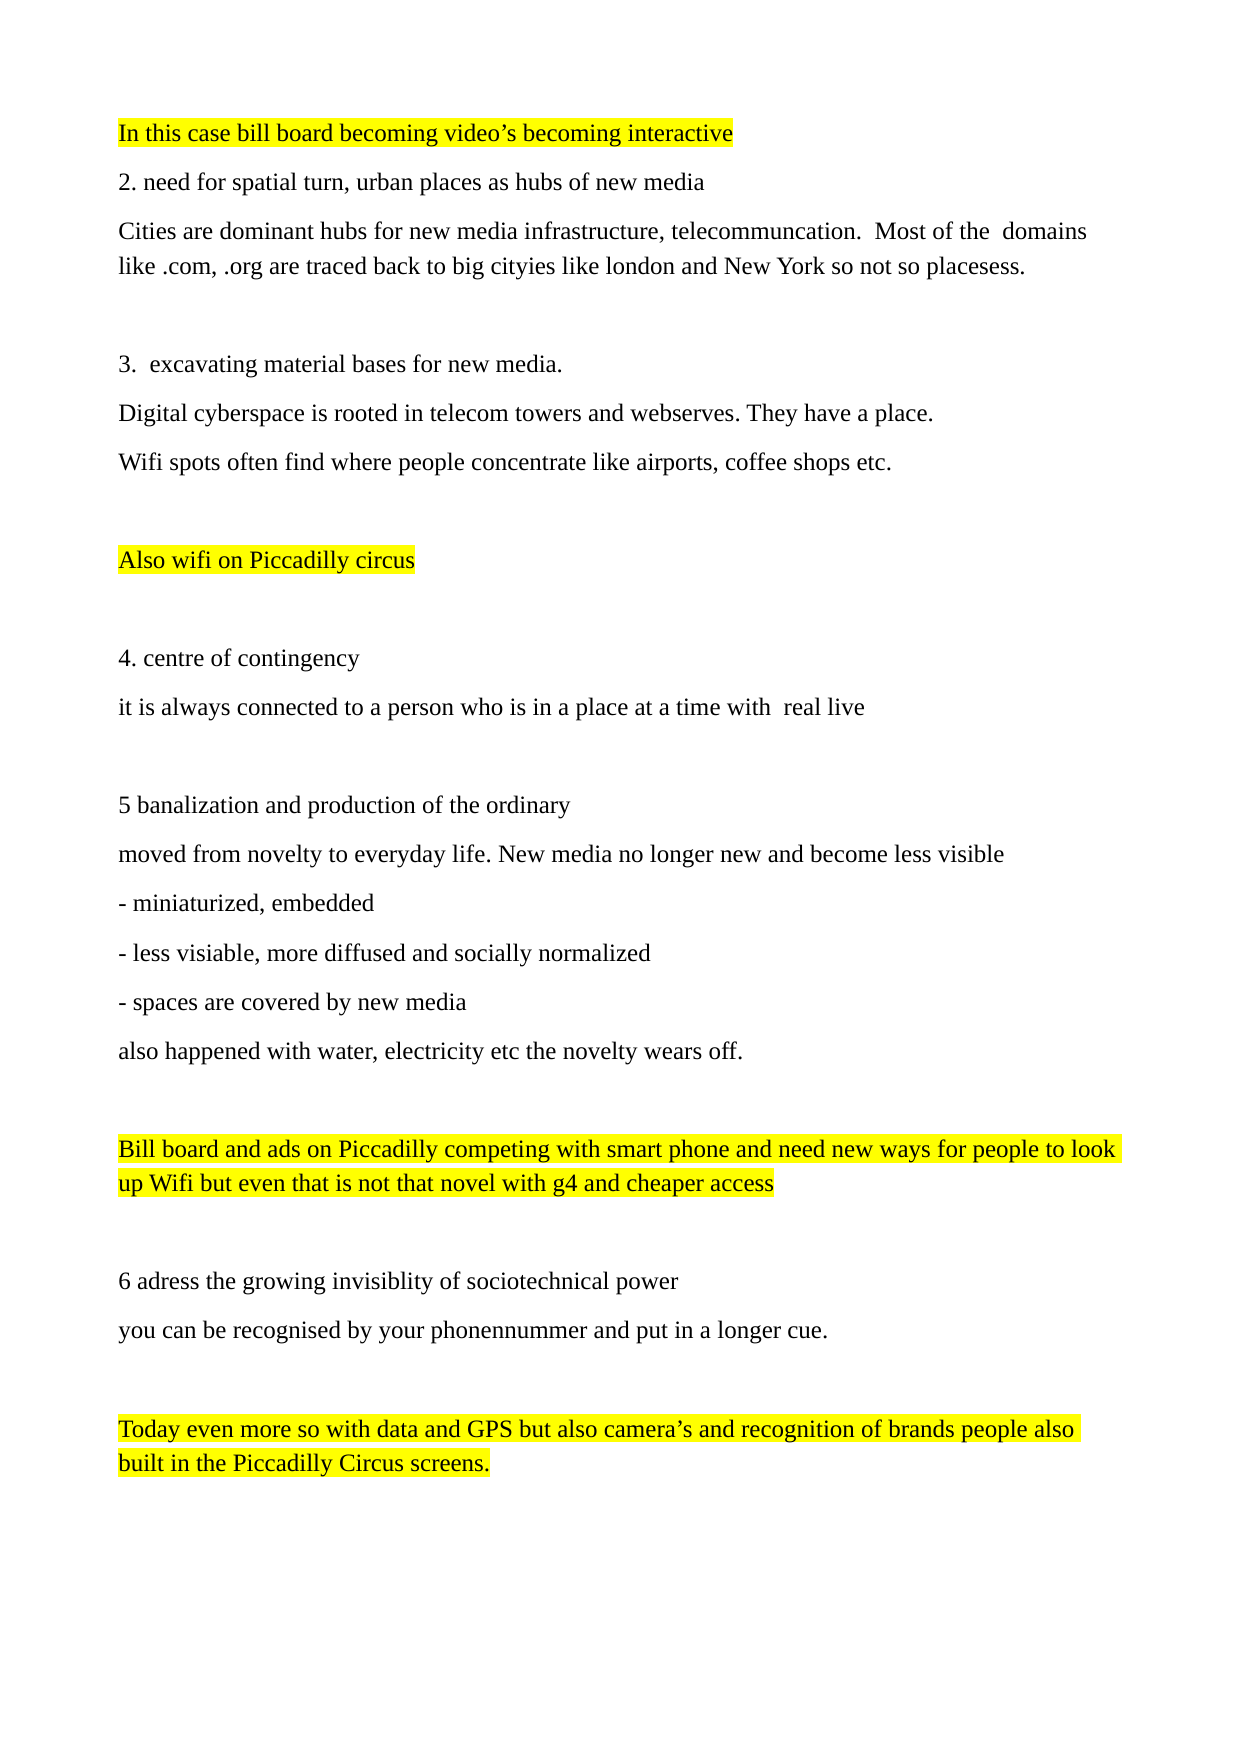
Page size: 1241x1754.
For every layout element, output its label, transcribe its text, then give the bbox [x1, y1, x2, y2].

text 3. excavating material bases for new media. [118, 349, 1122, 378]
text Digital cyberspace is rooted in telecom towers and webserves. They have a place. [118, 398, 1122, 427]
text 2. need for spatial turn, urban places as hubs of new media [118, 167, 1122, 196]
text 5 banalization and production of the ordinary [118, 790, 1122, 819]
text 6 adress the growing invisiblity of sociotechnical power [118, 1266, 1122, 1295]
text Wifi spots often find where people concentrate like airports, coffee shops etc. [118, 447, 1122, 476]
text - spaces are covered by new media [118, 987, 1122, 1015]
text you can be recognised by your phonennummer and put in a longer cue. [118, 1316, 1122, 1344]
text Today even more so with data and GPS but also camera’s and recognition of brands people also built in the Piccadilly Circus screens. [118, 1414, 1122, 1477]
text it is always connected to a person who is in a place at a time with real live [118, 692, 1122, 721]
text - less visiable, more diffused and socially normalized [118, 938, 1122, 966]
text - miniaturized, embedded [118, 888, 1122, 917]
text In this case bill board becoming video’s becoming interactive [118, 118, 1122, 147]
text Also wifi on Piccadilly circus [118, 545, 1122, 574]
text Cities are dominant hubs for new media infrastructure, telecommuncation. Most of the domains like .com, .org are traced back to big cityies like london and New York so not so placesess. [118, 216, 1122, 279]
text also happened with water, electricity etc the novelty wears off. [118, 1036, 1122, 1064]
text Bill board and ads on Piccadilly competing with smart phone and need new ways for people to look up Wifi but even that is not that novel with g4 and cheaper access [118, 1134, 1122, 1197]
text moved from novelty to everyday life. New media no longer new and become less visible [118, 839, 1122, 868]
text 4. centre of contingency [118, 643, 1122, 672]
